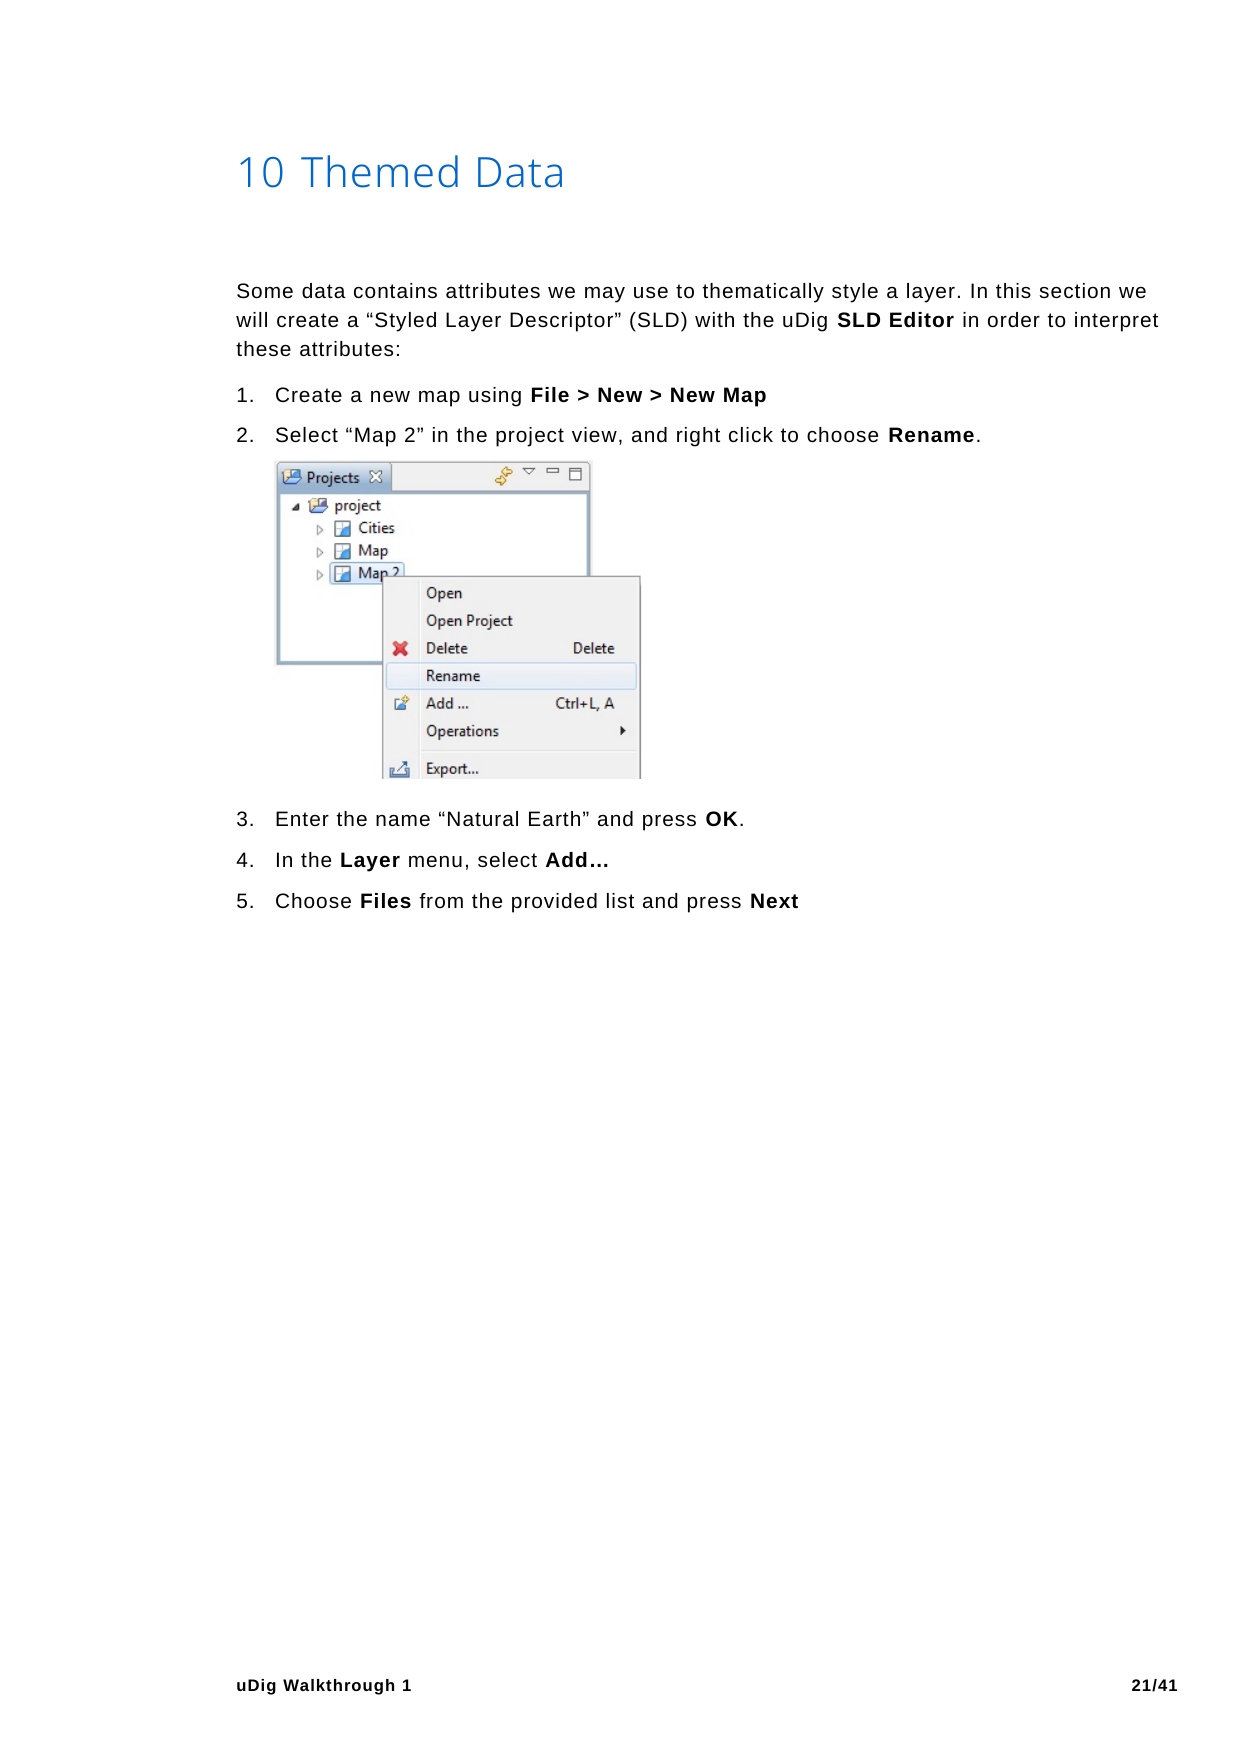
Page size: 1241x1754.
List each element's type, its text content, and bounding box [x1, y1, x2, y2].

list Enter the name “Natural Earth” and press OK. [236, 807, 1181, 831]
list Create a new map using File > New > New Map [236, 382, 1181, 406]
list Select “Map 2” in the project view, and right click to choose Rename. [236, 423, 1181, 791]
list In the Layer menu, select Add… [236, 848, 1181, 872]
list Choose Files from the provided list and press Next [236, 888, 1181, 1377]
text Some data contains attributes we may use to thematically style a layer. In this section we will create a “Styled Layer Descriptor” (SLD) with the uDig SLD Editor in order to interpret these attributes: [236, 279, 1181, 360]
subtitle Themed Data [236, 143, 1181, 200]
picture [273, 458, 642, 779]
